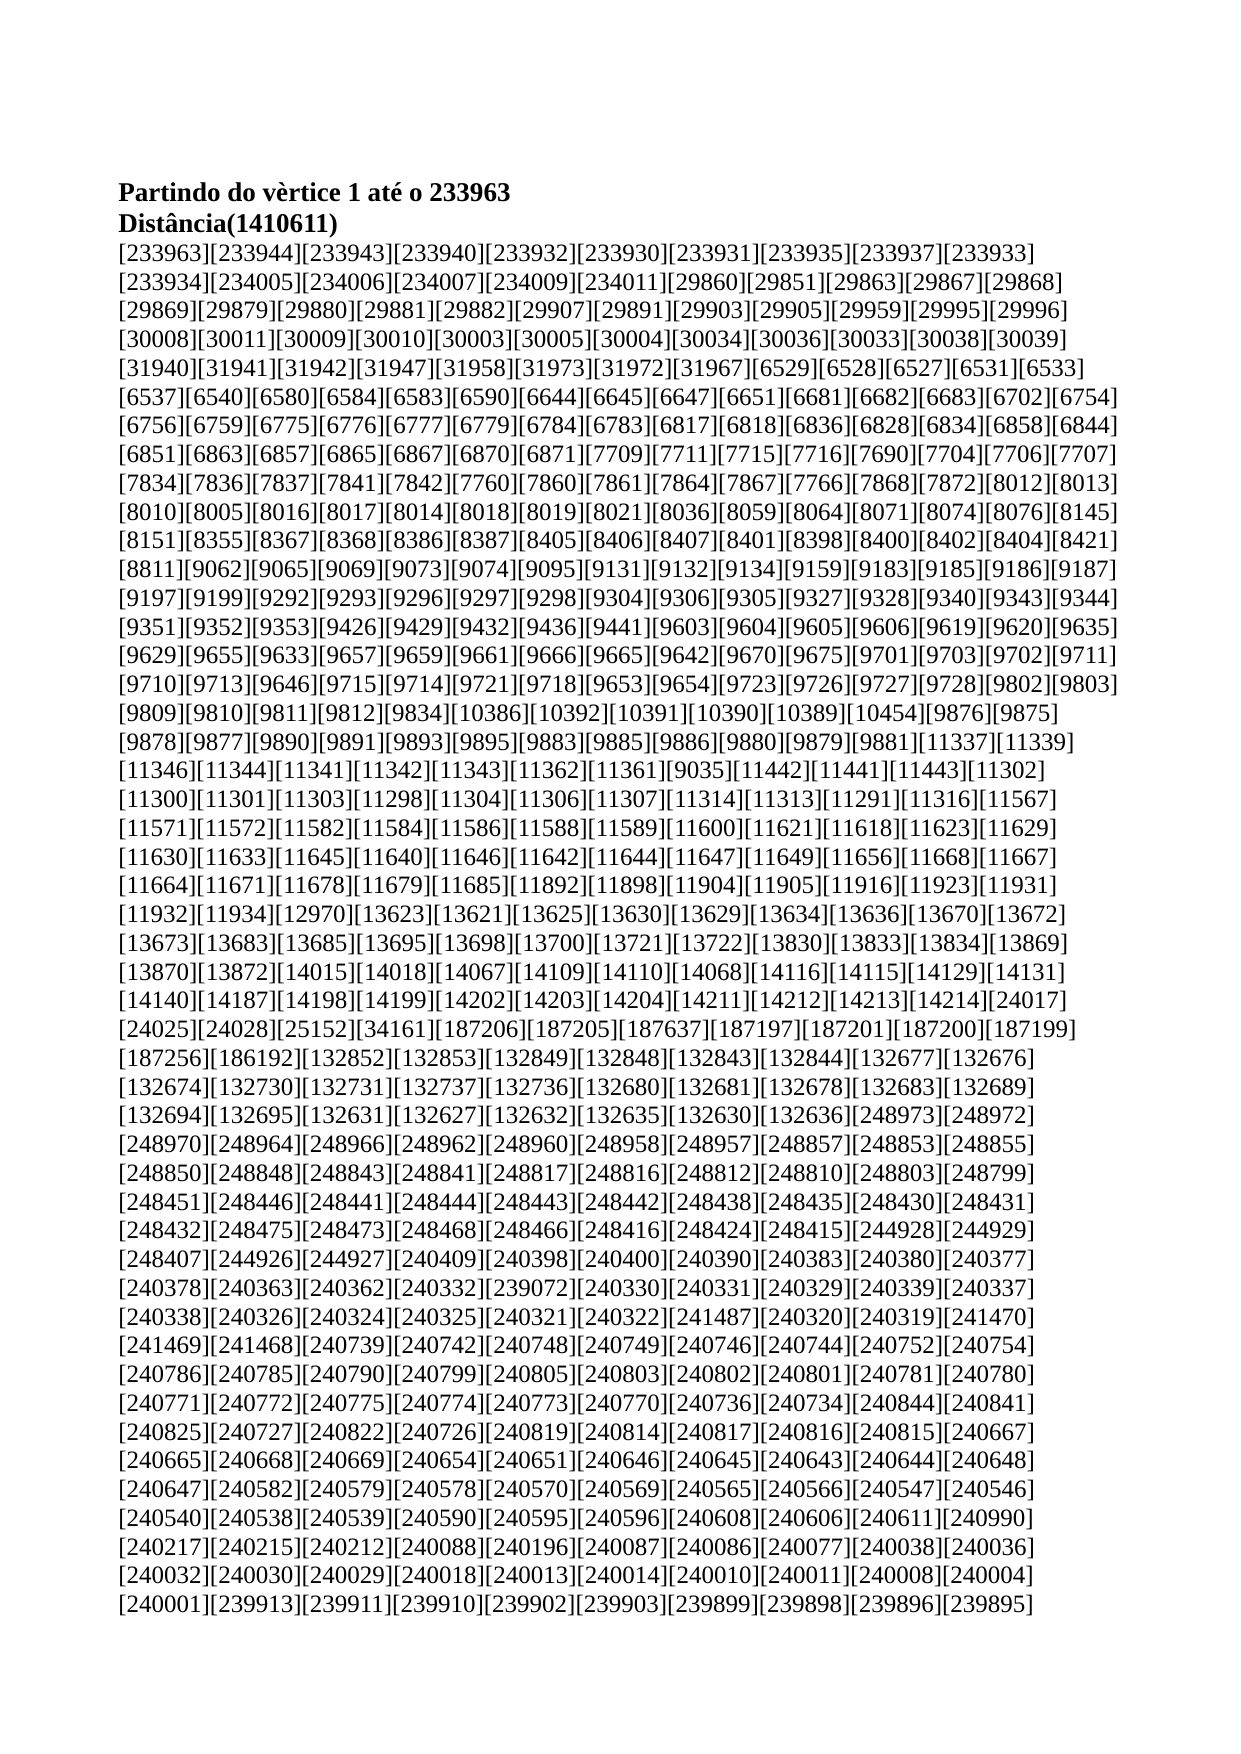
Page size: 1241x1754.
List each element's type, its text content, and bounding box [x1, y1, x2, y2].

text Partindo do vèrtice 1 até o 233963 [118, 176, 1122, 207]
text Distância(1410611) [118, 207, 1122, 238]
text [233963][233944][233943][233940][233932][233930][233931][233935][233937][233933][233934][234005][234006][234007][234009][234011][29860][29851][29863][29867][29868][29869][29879][29880][29881][29882][29907][29891][29903][29905][29959][29995][29996][30008][30011][30009][30010][30003][30005][30004][30034][30036][30033][30038][30039][31940][31941][31942][31947][31958][31973][31972][31967][6529][6528][6527][6531][6533][6537][6540][6580][6584][6583][6590][6644][6645][6647][6651][6681][6682][6683][6702][6754][6756][6759][6775][6776][6777][6779][6784][6783][6817][6818][6836][6828][6834][6858][6844][6851][6863][6857][6865][6867][6870][6871][7709][7711][7715][7716][7690][7704][7706][7707][7834][7836][7837][7841][7842][7760][7860][7861][7864][7867][7766][7868][7872][8012][8013][8010][8005][8016][8017][8014][8018][8019][8021][8036][8059][8064][8071][8074][8076][8145][8151][8355][8367][8368][8386][8387][8405][8406][8407][8401][8398][8400][8402][8404][8421][8811][9062][9065][9069][9073][9074][9095][9131][9132][9134][9159][9183][9185][9186][9187][9197][9199][9292][9293][9296][9297][9298][9304][9306][9305][9327][9328][9340][9343][9344][9351][9352][9353][9426][9429][9432][9436][9441][9603][9604][9605][9606][9619][9620][9635][9629][9655][9633][9657][9659][9661][9666][9665][9642][9670][9675][9701][9703][9702][9711][9710][9713][9646][9715][9714][9721][9718][9653][9654][9723][9726][9727][9728][9802][9803][9809][9810][9811][9812][9834][10386][10392][10391][10390][10389][10454][9876][9875][9878][9877][9890][9891][9893][9895][9883][9885][9886][9880][9879][9881][11337][11339][11346][11344][11341][11342][11343][11362][11361][9035][11442][11441][11443][11302][11300][11301][11303][11298][11304][11306][11307][11314][11313][11291][11316][11567][11571][11572][11582][11584][11586][11588][11589][11600][11621][11618][11623][11629][11630][11633][11645][11640][11646][11642][11644][11647][11649][11656][11668][11667][11664][11671][11678][11679][11685][11892][11898][11904][11905][11916][11923][11931][11932][11934][12970][13623][13621][13625][13630][13629][13634][13636][13670][13672][13673][13683][13685][13695][13698][13700][13721][13722][13830][13833][13834][13869][13870][13872][14015][14018][14067][14109][14110][14068][14116][14115][14129][14131][14140][14187][14198][14199][14202][14203][14204][14211][14212][14213][14214][24017][24025][24028][25152][34161][187206][187205][187637][187197][187201][187200][187199][187256][186192][132852][132853][132849][132848][132843][132844][132677][132676][132674][132730][132731][132737][132736][132680][132681][132678][132683][132689][132694][132695][132631][132627][132632][132635][132630][132636][248973][248972][248970][248964][248966][248962][248960][248958][248957][248857][248853][248855][248850][248848][248843][248841][248817][248816][248812][248810][248803][248799][248451][248446][248441][248444][248443][248442][248438][248435][248430][248431][248432][248475][248473][248468][248466][248416][248424][248415][244928][244929][248407][244926][244927][240409][240398][240400][240390][240383][240380][240377][240378][240363][240362][240332][239072][240330][240331][240329][240339][240337][240338][240326][240324][240325][240321][240322][241487][240320][240319][241470][241469][241468][240739][240742][240748][240749][240746][240744][240752][240754][240786][240785][240790][240799][240805][240803][240802][240801][240781][240780][240771][240772][240775][240774][240773][240770][240736][240734][240844][240841][240825][240727][240822][240726][240819][240814][240817][240816][240815][240667][240665][240668][240669][240654][240651][240646][240645][240643][240644][240648][240647][240582][240579][240578][240570][240569][240565][240566][240547][240546][240540][240538][240539][240590][240595][240596][240608][240606][240611][240990][240217][240215][240212][240088][240196][240087][240086][240077][240038][240036][240032][240030][240029][240018][240013][240014][240010][240011][240008][240004][240001][239913][239911][239910][239902][239903][239899][239898][239896][239895] [118, 238, 1122, 1618]
